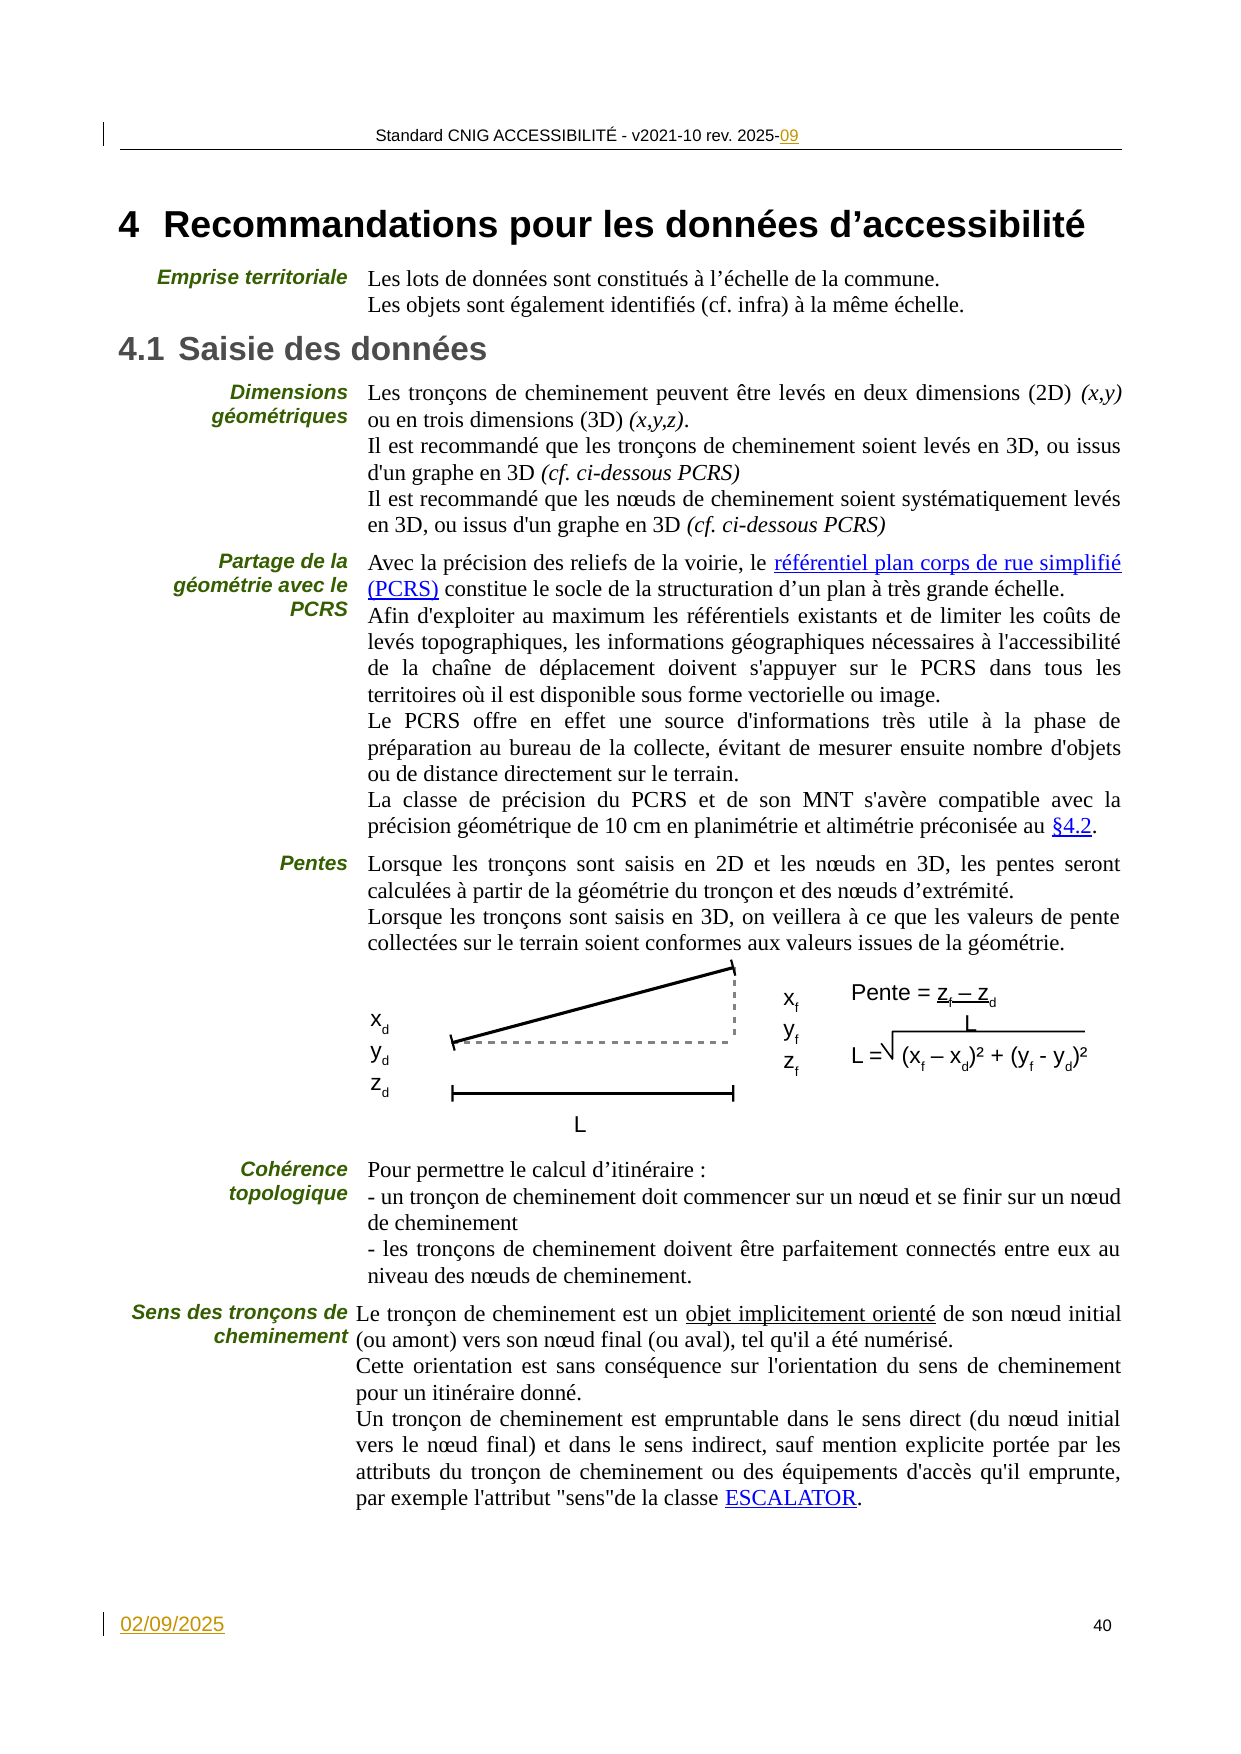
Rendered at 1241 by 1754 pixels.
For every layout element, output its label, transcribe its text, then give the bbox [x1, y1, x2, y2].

table_cell [118, 962, 356, 1151]
table_header Emprise territoriale [118, 259, 356, 323]
table_cell Cohérence topologique [118, 1151, 356, 1294]
table_cell Avec la précision des reliefs de la voirie, le référentiel plan corps de rue simplifié (PCRS) constitue le socle de la structuration d’un plan à très grande échelle. Afin d'exploiter au maximum les référentiels existants et de limiter les coûts de levés topographiques, les informations géographiques nécessaires à l'accessibilité de la chaîne de déplacement doivent s'appuyer sur le PCRS dans tous les territoires où il est disponible sous forme vectorielle ou image. Le PCRS offre en effet une source d'informations très utile à la phase de préparation au bureau de la collecte, évitant de mesurer ensuite nombre d'objets ou de distance directement sur le terrain. La classe de précision du PCRS et de son MNT s'avère compatible avec la précision géométrique de 10 cm en planimétrie et altimétrie préconisée au §4.2. [356, 543, 1122, 845]
subtitle Saisie des données [118, 329, 1122, 368]
subtitle Recommandations pour les données d’accessibilité [118, 202, 1122, 245]
table_cell Pour permettre le calcul d’itinéraire : - un tronçon de cheminement doit commencer sur un nœud et se finir sur un nœud de cheminement - les tronçons de cheminement doivent être parfaitement connectés entre eux au niveau des nœuds de cheminement. [356, 1151, 1122, 1294]
table_cell Sens des tronçons de cheminement [118, 1294, 356, 1516]
table_header Dimensions géométriques [118, 374, 356, 543]
table_cell [356, 962, 1122, 1151]
table_cell Lorsque les tronçons sont saisis en 2D et les nœuds en 3D, les pentes seront calculées à partir de la géométrie du tronçon et des nœuds d’extrémité. Lorsque les tronçons sont saisis en 3D, on veillera à ce que les valeurs de pente collectées sur le terrain soient conformes aux valeurs issues de la géométrie. [356, 845, 1122, 962]
table_cell Le tronçon de cheminement est un objet implicitement orienté de son nœud initial (ou amont) vers son nœud final (ou aval), tel qu'il a été numérisé. Cette orientation est sans conséquence sur l'orientation du sens de cheminement pour un itinéraire donné. Un tronçon de cheminement est empruntable dans le sens direct (du nœud initial vers le nœud final) et dans le sens indirect, sauf mention explicite portée par les attributs du tronçon de cheminement ou des équipements d'accès qu'il emprunte, par exemple l'attribut "sens"de la classe ESCALATOR. [356, 1294, 1122, 1516]
table_cell Partage de la géométrie avec le PCRS [118, 543, 356, 845]
table_cell Pentes [118, 845, 356, 962]
table_header Les tronçons de cheminement peuvent être levés en deux dimensions (2D) (x,y) ou en trois dimensions (3D) (x,y,z). Il est recommandé que les tronçons de cheminement soient levés en 3D, ou issus d'un graphe en 3D (cf. ci-dessous PCRS) Il est recommandé que les nœuds de cheminement soient systématiquement levés en 3D, ou issus d'un graphe en 3D (cf. ci-dessous PCRS) [356, 374, 1122, 543]
table_header Les lots de données sont constitués à l’échelle de la commune. Les objets sont également identifiés (cf. infra) à la même échelle. [356, 259, 1122, 323]
